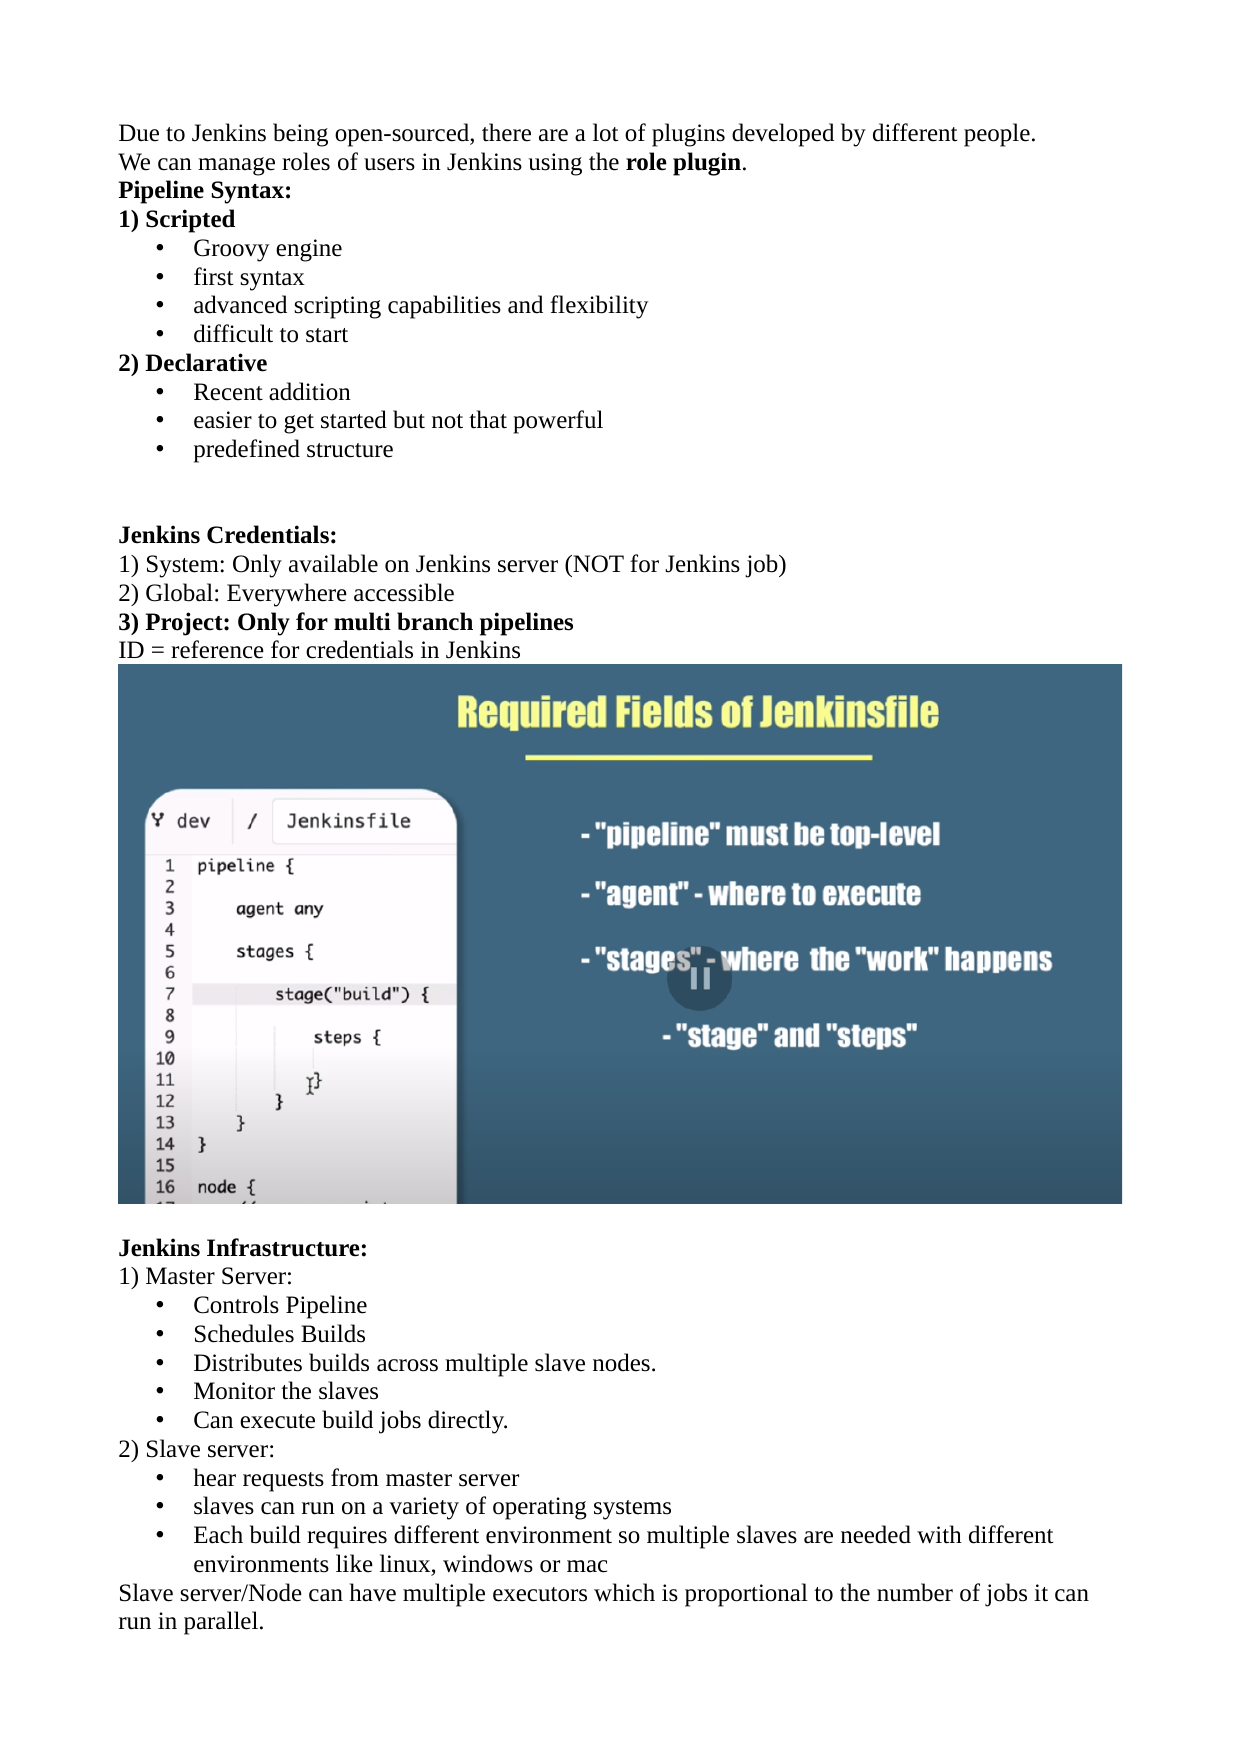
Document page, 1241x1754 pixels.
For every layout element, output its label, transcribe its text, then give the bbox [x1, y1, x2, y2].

list advanced scripting capabilities and flexibility [156, 291, 1122, 319]
list Schedules Builds [156, 1319, 1122, 1348]
text 2) Global: Everywhere accessible [118, 578, 1122, 607]
list Distributes builds across multiple slave nodes. [156, 1348, 1122, 1376]
text 2) Declarative [118, 348, 1122, 377]
list easier to get started but not that powerful [156, 406, 1122, 434]
list Can execute build jobs directly. [156, 1405, 1122, 1434]
list difficult to start [156, 319, 1122, 348]
text Slave server/Node can have multiple executors which is proportional to the number of jobs it can run in parallel. [118, 1578, 1122, 1635]
text We can manage roles of users in Jenkins using the role plugin. [118, 147, 1122, 176]
text Jenkins Credentials: [118, 521, 1122, 549]
list first syntax [156, 262, 1122, 291]
list Controls Pipeline [156, 1290, 1122, 1319]
list Each build requires different environment so multiple slaves are needed with different environments like linux, windows or mac [156, 1520, 1122, 1578]
list Recent addition [156, 377, 1122, 406]
list predefined structure [156, 434, 1122, 463]
text 1) Master Server: [118, 1261, 1122, 1290]
text Pipeline Syntax: [118, 176, 1122, 204]
text 2) Slave server: [118, 1434, 1122, 1463]
text 1) System: Only available on Jenkins server (NOT for Jenkins job) [118, 549, 1122, 578]
picture [118, 664, 1123, 1204]
text 3) Project: Only for multi branch pipelines [118, 607, 1122, 636]
list hear requests from master server [156, 1463, 1122, 1491]
text Jenkins Infrastructure: [118, 1233, 1122, 1261]
list Monitor the slaves [156, 1376, 1122, 1405]
list Groovy engine [156, 233, 1122, 262]
text Due to Jenkins being open-sourced, there are a lot of plugins developed by different people. [118, 118, 1122, 147]
text ID = reference for credentials in Jenkins [118, 636, 1122, 664]
list slaves can run on a variety of operating systems [156, 1491, 1122, 1520]
text 1) Scripted [118, 204, 1122, 233]
